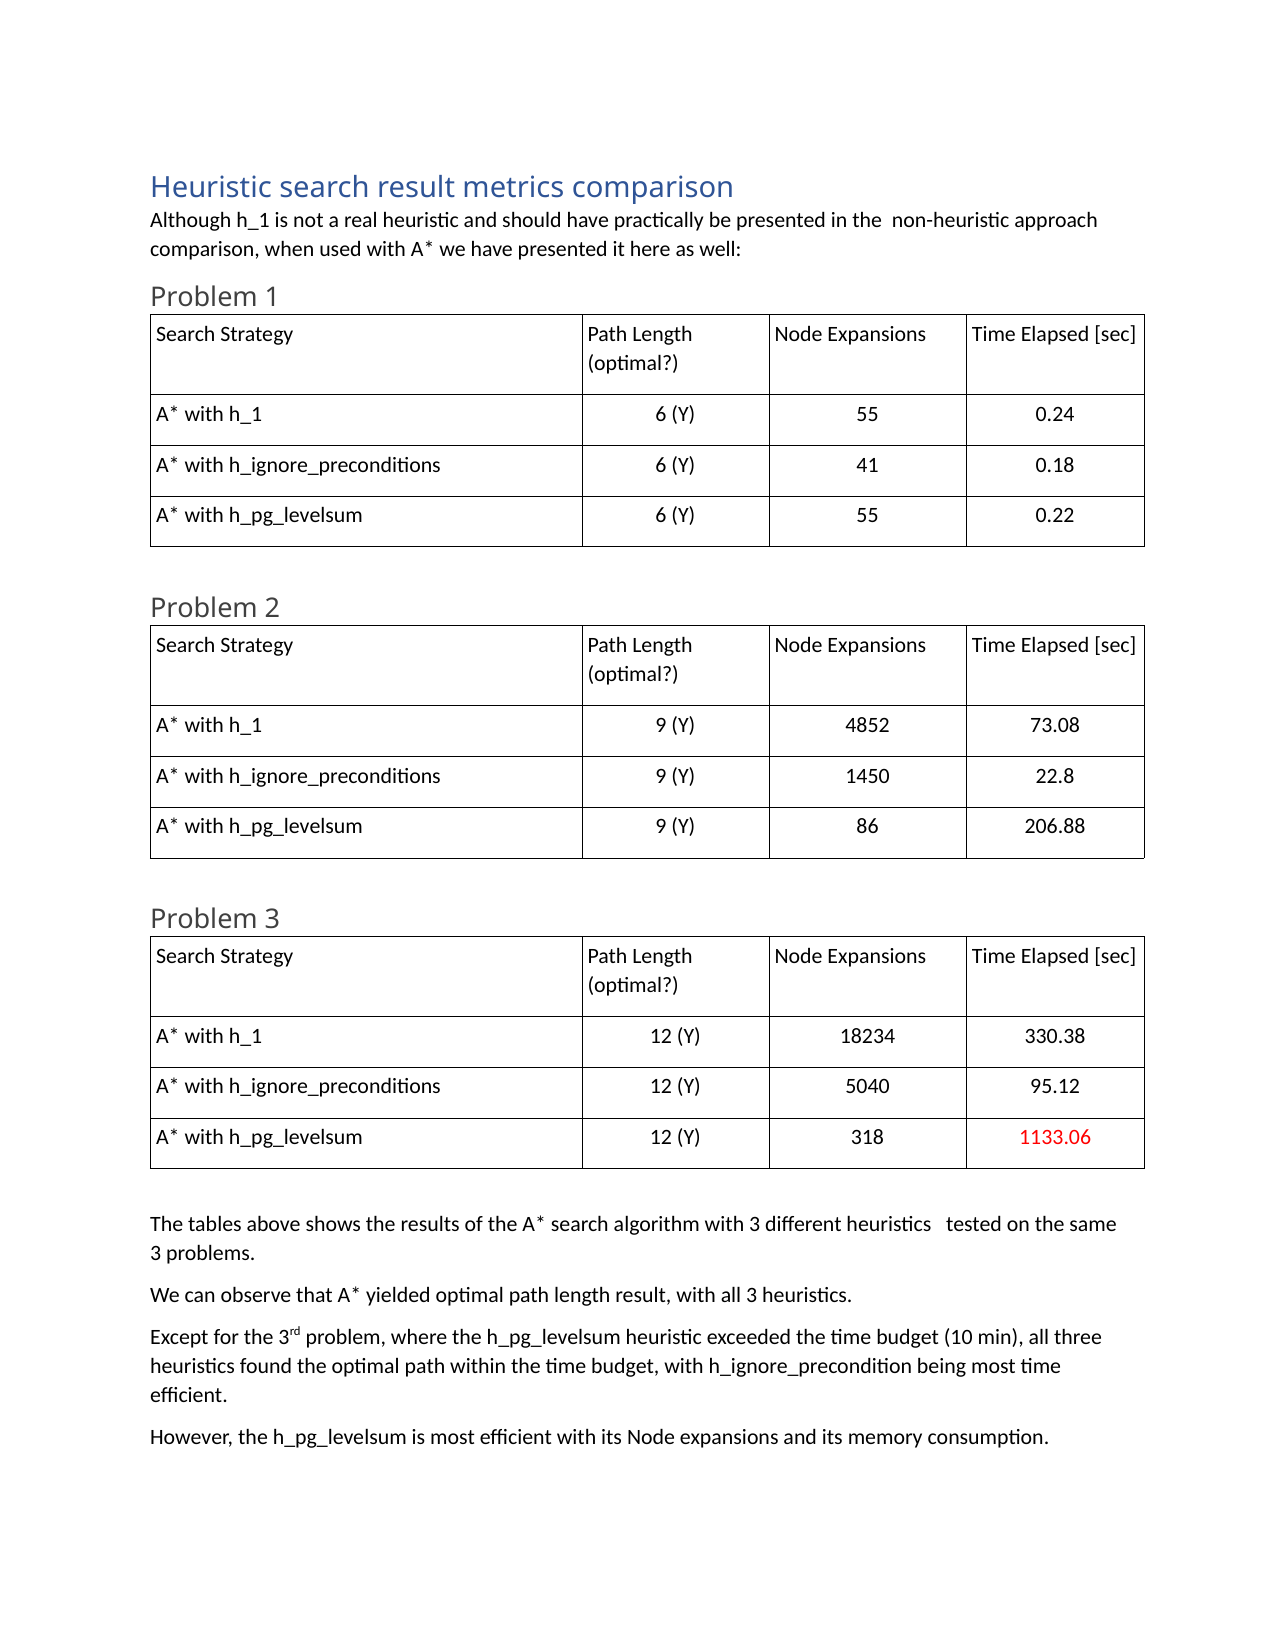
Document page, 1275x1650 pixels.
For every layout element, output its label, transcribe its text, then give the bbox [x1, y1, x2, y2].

table_cell 9 (Y) [583, 706, 769, 756]
table_cell 0.22 [967, 497, 1144, 546]
table_cell 73.08 [967, 706, 1144, 756]
text The tables above shows the results of the A* search algorithm with 3 different heuristics tested on the same 3 problems. [150, 1210, 1125, 1266]
table_cell A* with h_ignore_preconditions [151, 446, 582, 496]
table_cell 0.24 [967, 395, 1144, 445]
table_cell 330.38 [967, 1017, 1144, 1067]
table_cell 0.18 [967, 446, 1144, 496]
table_cell 9 (Y) [583, 808, 769, 857]
subtitle Problem 3 [150, 899, 1125, 936]
table_cell 1450 [770, 757, 966, 807]
table_cell 95.12 [967, 1068, 1144, 1118]
table_cell A* with h_1 [151, 1017, 582, 1067]
table_cell 318 [770, 1119, 966, 1168]
table_cell 22.8 [967, 757, 1144, 807]
table_header Path Length (optimal?) [583, 937, 769, 1016]
table_cell A* with h_1 [151, 706, 582, 756]
table_cell 86 [770, 808, 966, 857]
table_cell 1133.06 [967, 1119, 1144, 1168]
subtitle Heuristic search result metrics comparison [150, 167, 1125, 206]
table_header Node Expansions [770, 315, 966, 394]
text However, the h_pg_levelsum is most efficient with its Node expansions and its memory consumption. [150, 1423, 1125, 1450]
table_cell A* with h_pg_levelsum [151, 1119, 582, 1168]
table_header Time Elapsed [sec] [967, 315, 1144, 394]
table_header Search Strategy [151, 626, 582, 705]
subtitle Problem 1 [150, 277, 1125, 314]
table_header Path Length (optimal?) [583, 626, 769, 705]
table_cell 6 (Y) [583, 446, 769, 496]
table_cell 41 [770, 446, 966, 496]
table_cell 9 (Y) [583, 757, 769, 807]
table_header Time Elapsed [sec] [967, 937, 1144, 1016]
table_cell 18234 [770, 1017, 966, 1067]
text Although h_1 is not a real heuristic and should have practically be presented in the non-heuristic approach comparison, when used with A* we have presented it here as well: [150, 206, 1125, 262]
table_cell A* with h_1 [151, 395, 582, 445]
table_cell A* with h_pg_levelsum [151, 808, 582, 857]
table_cell 5040 [770, 1068, 966, 1118]
table_cell 206.88 [967, 808, 1144, 857]
table_header Time Elapsed [sec] [967, 626, 1144, 705]
table_cell 55 [770, 395, 966, 445]
text We can observe that A* yielded optimal path length result, with all 3 heuristics. [150, 1281, 1125, 1308]
table_header Node Expansions [770, 937, 966, 1016]
table_cell 4852 [770, 706, 966, 756]
table_cell 55 [770, 497, 966, 546]
table_cell 12 (Y) [583, 1119, 769, 1168]
table_header Node Expansions [770, 626, 966, 705]
table_header Search Strategy [151, 937, 582, 1016]
table_cell A* with h_pg_levelsum [151, 497, 582, 546]
table_cell 12 (Y) [583, 1017, 769, 1067]
subtitle Problem 2 [150, 588, 1125, 625]
table_cell A* with h_ignore_preconditions [151, 1068, 582, 1118]
table_header Search Strategy [151, 315, 582, 394]
table_cell A* with h_ignore_preconditions [151, 757, 582, 807]
table_cell 6 (Y) [583, 497, 769, 546]
table_cell 6 (Y) [583, 395, 769, 445]
table_cell 12 (Y) [583, 1068, 769, 1118]
table_header Path Length (optimal?) [583, 315, 769, 394]
text Except for the 3rd problem, where the h_pg_levelsum heuristic exceeded the time budget (10 min), all three heuristics found the optimal path within the time budget, with h_ignore_precondition being most time efficient. [150, 1323, 1125, 1408]
